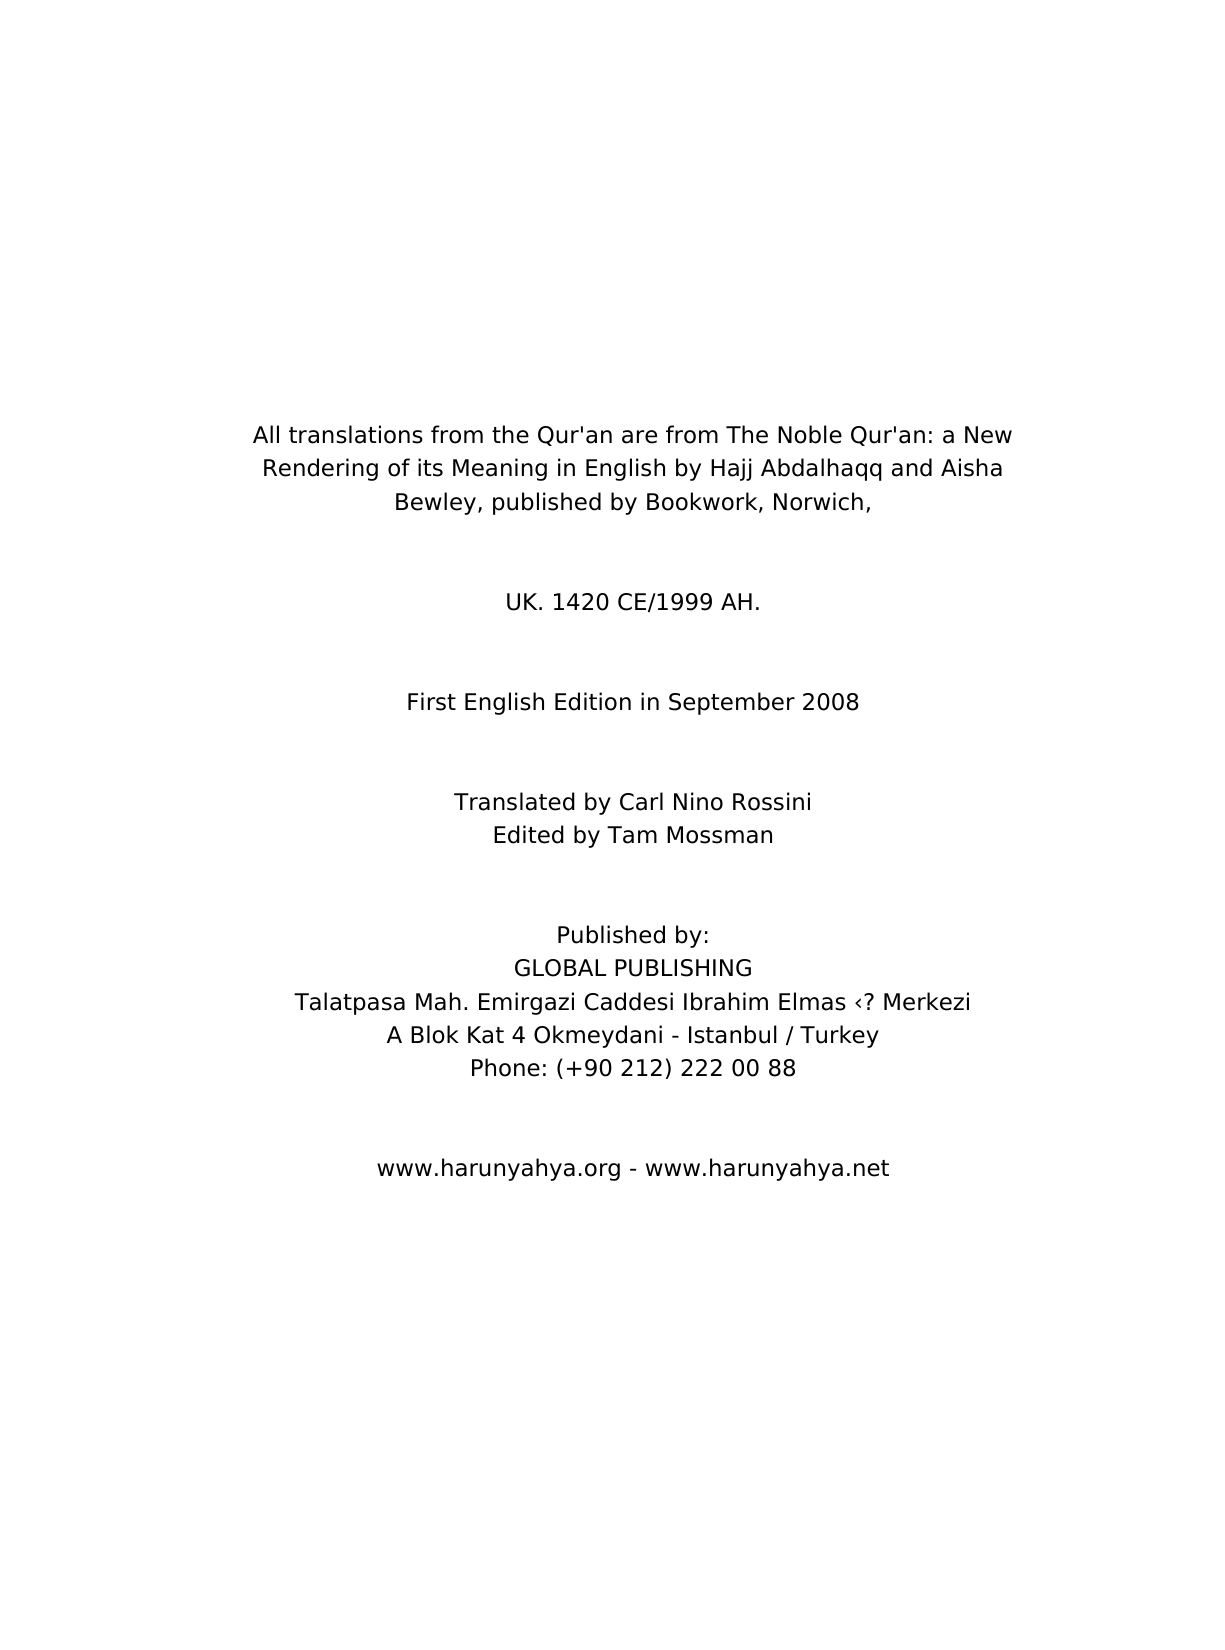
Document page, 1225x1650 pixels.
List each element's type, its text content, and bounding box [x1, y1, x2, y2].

text All translations from the Qur'an are from The Noble Qur'an: a New Rendering of its Meaning in English by Hajj Abdalhaqq and Aisha Bewley, published by Bookwork, Norwich, [247, 417, 1020, 517]
text UK. 1420 CE/1999 AH. [187, 583, 1020, 617]
text Published by: [187, 917, 1020, 950]
text First English Edition in September 2008 [187, 683, 1020, 717]
text Talatpasa Mah. Emirgazi Caddesi Ibrahim Elmas ‹? Merkezi [187, 983, 1020, 1017]
text Translated by Carl Nino Rossini [187, 783, 1020, 817]
text GLOBAL PUBLISHING [187, 950, 1020, 983]
text Phone: (+90 212) 222 00 88 [187, 1050, 1020, 1083]
text A Blok Kat 4 Okmeydani - Istanbul / Turkey [187, 1017, 1020, 1050]
text Edited by Tam Mossman [187, 817, 1020, 850]
text www.harunyahya.org - www.harunyahya.net [187, 1150, 1020, 1183]
